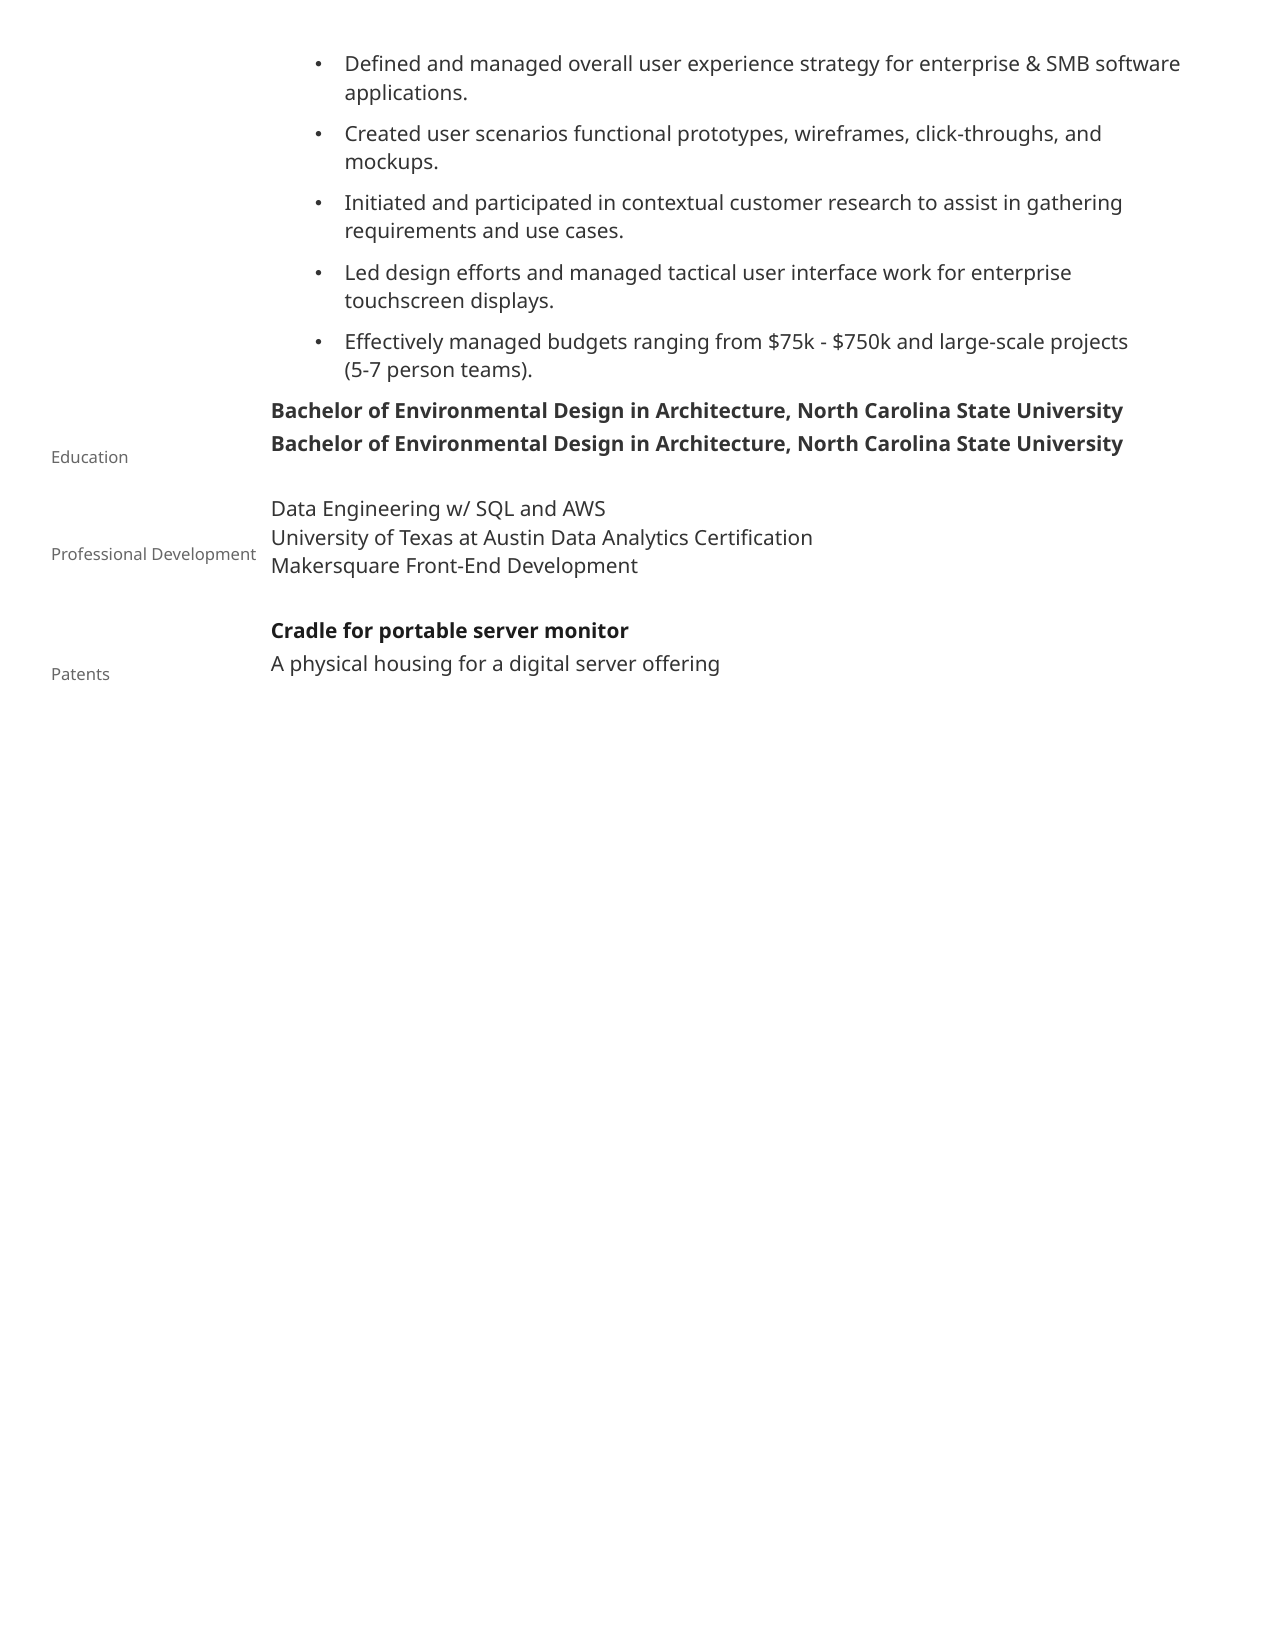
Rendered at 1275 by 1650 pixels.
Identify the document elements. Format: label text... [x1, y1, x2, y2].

table_header Education Professional Development Patents [51, 50, 271, 691]
table_header Austin, TX 202.271.5700 https://qbi11y.github.io/portfolio thompsonjamesquillan@gmail.com James Q. Thompson, Design Technologist Results-driven Sr. Design Technologist with with 12+ years of design experience and a proven track record of driving design strategy in dynamic environments. Expertise in user experience design, prototyping, and collaborative problem-solving. Passionate about leveraging design and technology to create compelling user-centric solutions. Sr. Design Technologist at IBM Sep 2019 – May 2023 Collaborated with design and engineering executives leading to the identification and implementation of 3 product opportunities that helped drive AI further into IBM products. Orchestrated the configuration of cloud resources for the deployment of web applications, simultaneously elevating DevOps proficiency. Contributed to and sustained an internal design system, showcasing a multifaceted skill set that seamlessly blends UX design with technological acumen. Wire framed and coded React prototypes to communicate designs to users and executive leadership that led to focused initiatives, funding and resources. Pioneered and executed transformative initiatives to automate internal design processes, empowering developers and designers to effortlessly integrate predictive AI/ML models into prototypes within a swift 10-minute timeframe. Achieved a 100% accuracy rate in guaranteeing the real-time relevance of design assets. Lead UX Designer at IBM Nov 2016 – Sep 2019 Lead design effort to redesign VM purchase and configuration workflow, leading to ~20% increase in conversion rates. Used React prototypes to enhance and communicate designs to engineering team resulting in reduction in development time by weeks. Utilizing my expertise in configuring and deploying IBM Cloud resources, I successfully streamlined the hosting process for numerous prototypes, catering to clients and executives. This resulted in accelerated project timelines without imposing any strain on engineering resources. Identifying the challenge of designers grappling with outdated design components, I initiated the developed of a CLI utility. This tool guaranteed designers access to the latest design components, preventing disruptions in presentations caused by outdated elements. The result: sustained focus on the task at hand, ensuring seamless collaboration and optimal user experiences. Facilitated design thinking workshops that helped design teams understand the problem space and develop user personas. Design Manager at Gravitant Aug 2014-Nov 2016 Spearheaded team that designed and developed platform that resulted in customers to reducing budget overruns by ~30% (Platform was crown jewel in acquisition). Engaged with executives and architects to build a cloud brokerage platform user experience strategy. Created full-stack responsive interactive wireframe prototypes the helped the sales team close deals. Created scenarios used to generate compelling cloud brokerage use cases. Engaged with architects and developers to implement proper front-end technologies and a reusable component library. Lead User Experience Designer at RxNetwork Feb 2014 – July 2014 Design healthcare-focused mobile and web applications. Execute and evangelize design strategy. Create scenarios used to generate compelling use cases. Engage with executives to ensure designs provide value to users and address business cases. Engage with the development team to ensure accurate design implementation. Principal Interaction Designer at Dell Aug 2011 – Feb 2014 Designed compelling user interfaces for converged infrastructure management software. Created functional prototypes, wireframes, click-throughs, and mockups. Participated in user research efforts to gain a better understanding of users to ensure the delivery of optimal user experience. Engaged with Marketing and Engineering to translate business needs into product features. Built relationships with stakeholders outside of the design group to ensure user feedback is applied to the product offerings. User Experience Manager at HP Jun 2008 – Aug 2011 Defined and managed overall user experience strategy for enterprise & SMB software applications. Created user scenarios functional prototypes, wireframes, click-throughs, and mockups. Initiated and participated in contextual customer research to assist in gathering requirements and use cases. Led design efforts and managed tactical user interface work for enterprise touchscreen displays. Effectively managed budgets ranging from $75k - $750k and large-scale projects (5-7 person teams). Bachelor of Environmental Design in Architecture, North Carolina State University Bachelor of Environmental Design in Architecture, North Carolina State University Data Engineering w/ SQL and AWS University of Texas at Austin Data Analytics Certification Makersquare Front-End Development Cradle for portable server monitor A physical housing for a digital server offering [271, 50, 1190, 691]
